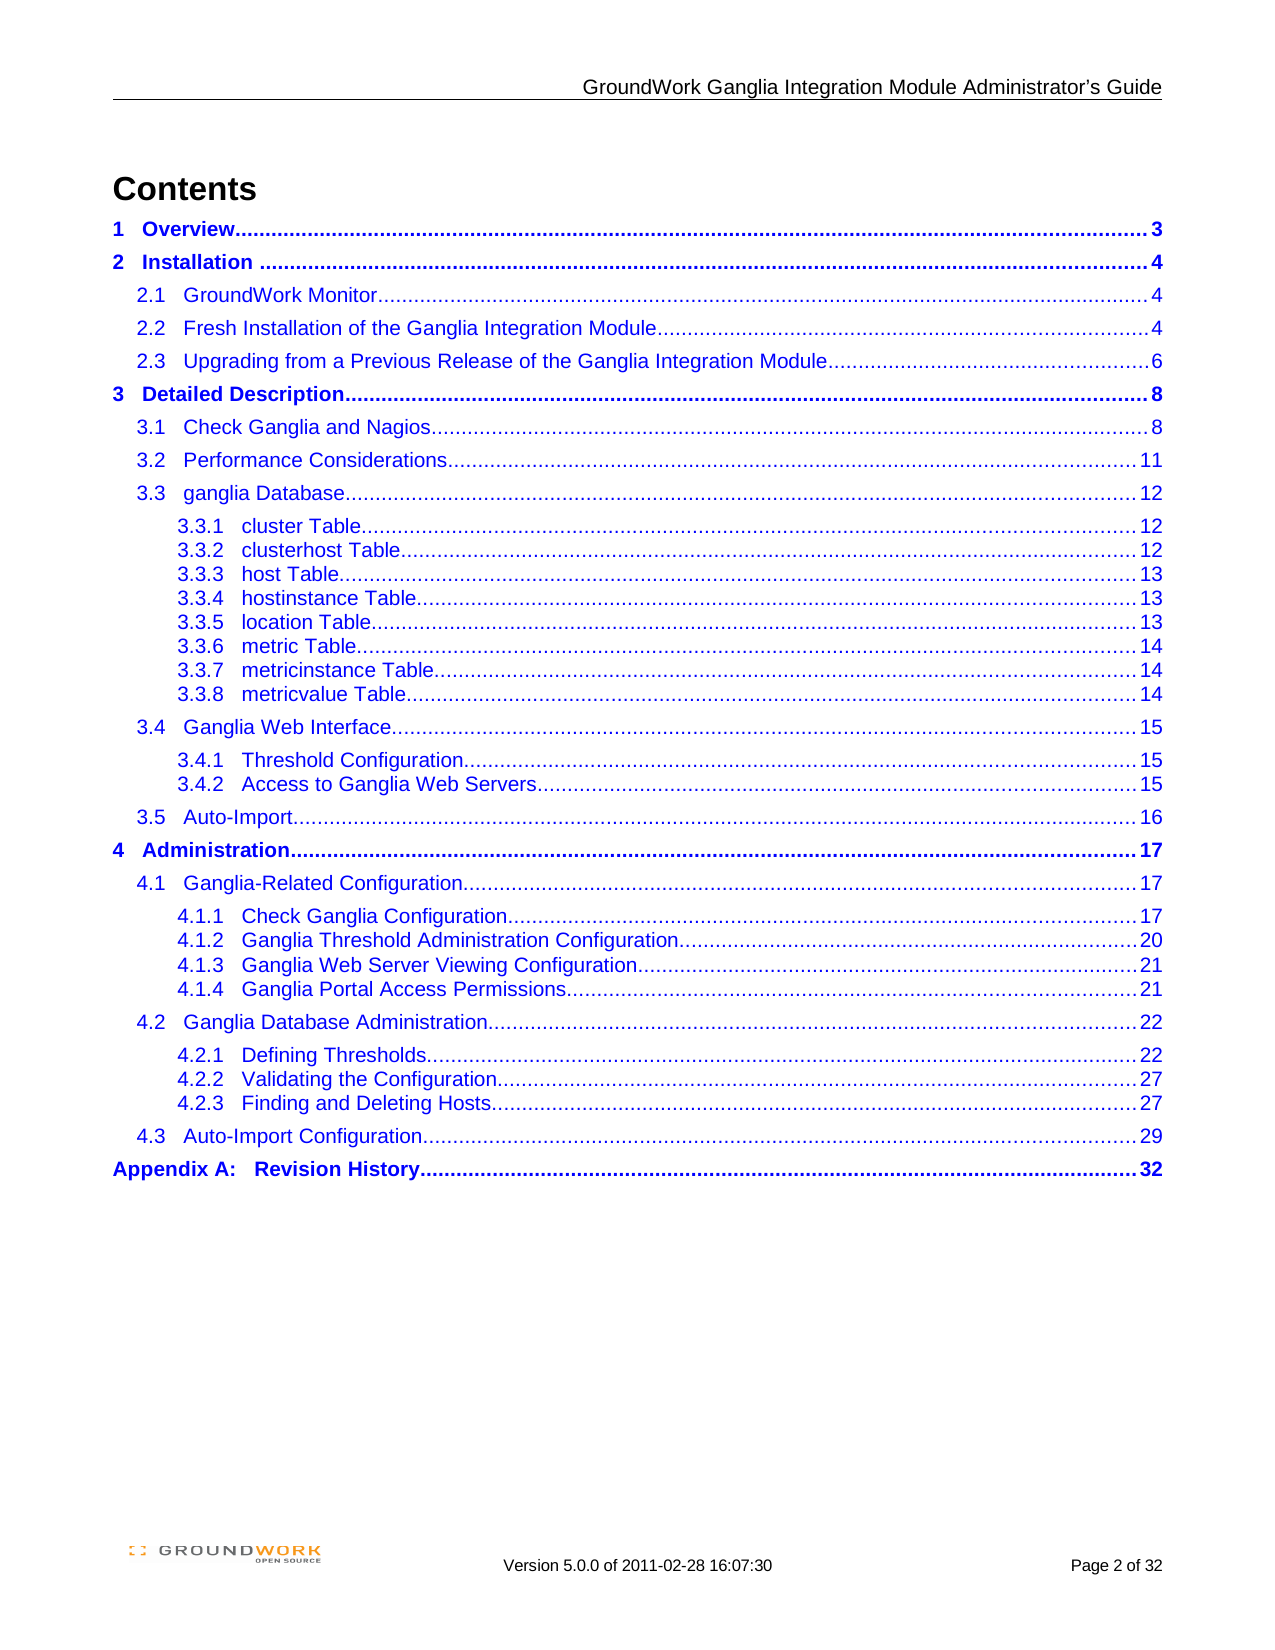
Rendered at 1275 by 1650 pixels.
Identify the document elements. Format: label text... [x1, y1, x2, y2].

text 3.3.4 hostinstance Table 13 [177, 586, 1162, 610]
picture [129, 1546, 321, 1563]
text 3.3.3 host Table 13 [177, 562, 1162, 586]
text 3.3.6 metric Table 14 [177, 634, 1162, 658]
text 4.1 Ganglia-Related Configuration 17 [136, 871, 1162, 895]
text 4.2 Ganglia Database Administration 22 [136, 1009, 1162, 1034]
text 2.3 Upgrading from a Previous Release of the Ganglia Integration Module 6 [136, 349, 1162, 373]
text 3.1 Check Ganglia and Nagios 8 [136, 415, 1162, 439]
text 3.4.1 Threshold Configuration 15 [177, 748, 1162, 772]
text 4.2.2 Validating the Configuration 27 [177, 1067, 1162, 1091]
text 4 Administration 17 [112, 838, 1162, 862]
text 4.1.2 Ganglia Threshold Administration Configuration 20 [177, 928, 1162, 952]
text 4.1.4 Ganglia Portal Access Permissions 21 [177, 977, 1162, 1001]
text 4.2.1 Defining Thresholds 22 [177, 1043, 1162, 1067]
text 4.2.3 Finding and Deleting Hosts 27 [177, 1091, 1162, 1115]
text 4.1.3 Ganglia Web Server Viewing Configuration 21 [177, 952, 1162, 977]
text 3.3 ganglia Database 12 [136, 481, 1162, 505]
text 3.2 Performance Considerations 11 [136, 448, 1162, 472]
text 4.1.1 Check Ganglia Configuration 17 [177, 904, 1162, 928]
text Appendix A: Revision History 32 [112, 1157, 1162, 1181]
text 3.4.2 Access to Ganglia Web Servers 15 [177, 772, 1162, 796]
text 3 Detailed Description 8 [112, 382, 1162, 406]
text 2.1 GroundWork Monitor 4 [136, 283, 1162, 307]
text 2 Installation 4 [112, 249, 1162, 274]
text 1 Overview 3 [112, 217, 1162, 241]
text 3.3.5 location Table 13 [177, 610, 1162, 634]
text 2.2 Fresh Installation of the Ganglia Integration Module 4 [136, 316, 1162, 340]
subtitle Contents [112, 169, 1162, 208]
text 3.3.8 metricvalue Table 14 [177, 682, 1162, 706]
text 3.4 Ganglia Web Interface 15 [136, 715, 1162, 739]
text 3.3.1 cluster Table 12 [177, 514, 1162, 538]
text 3.5 Auto-Import 16 [136, 805, 1162, 829]
text 3.3.7 metricinstance Table 14 [177, 658, 1162, 682]
text 4.3 Auto-Import Configuration 29 [136, 1124, 1162, 1148]
text 3.3.2 clusterhost Table 12 [177, 538, 1162, 562]
